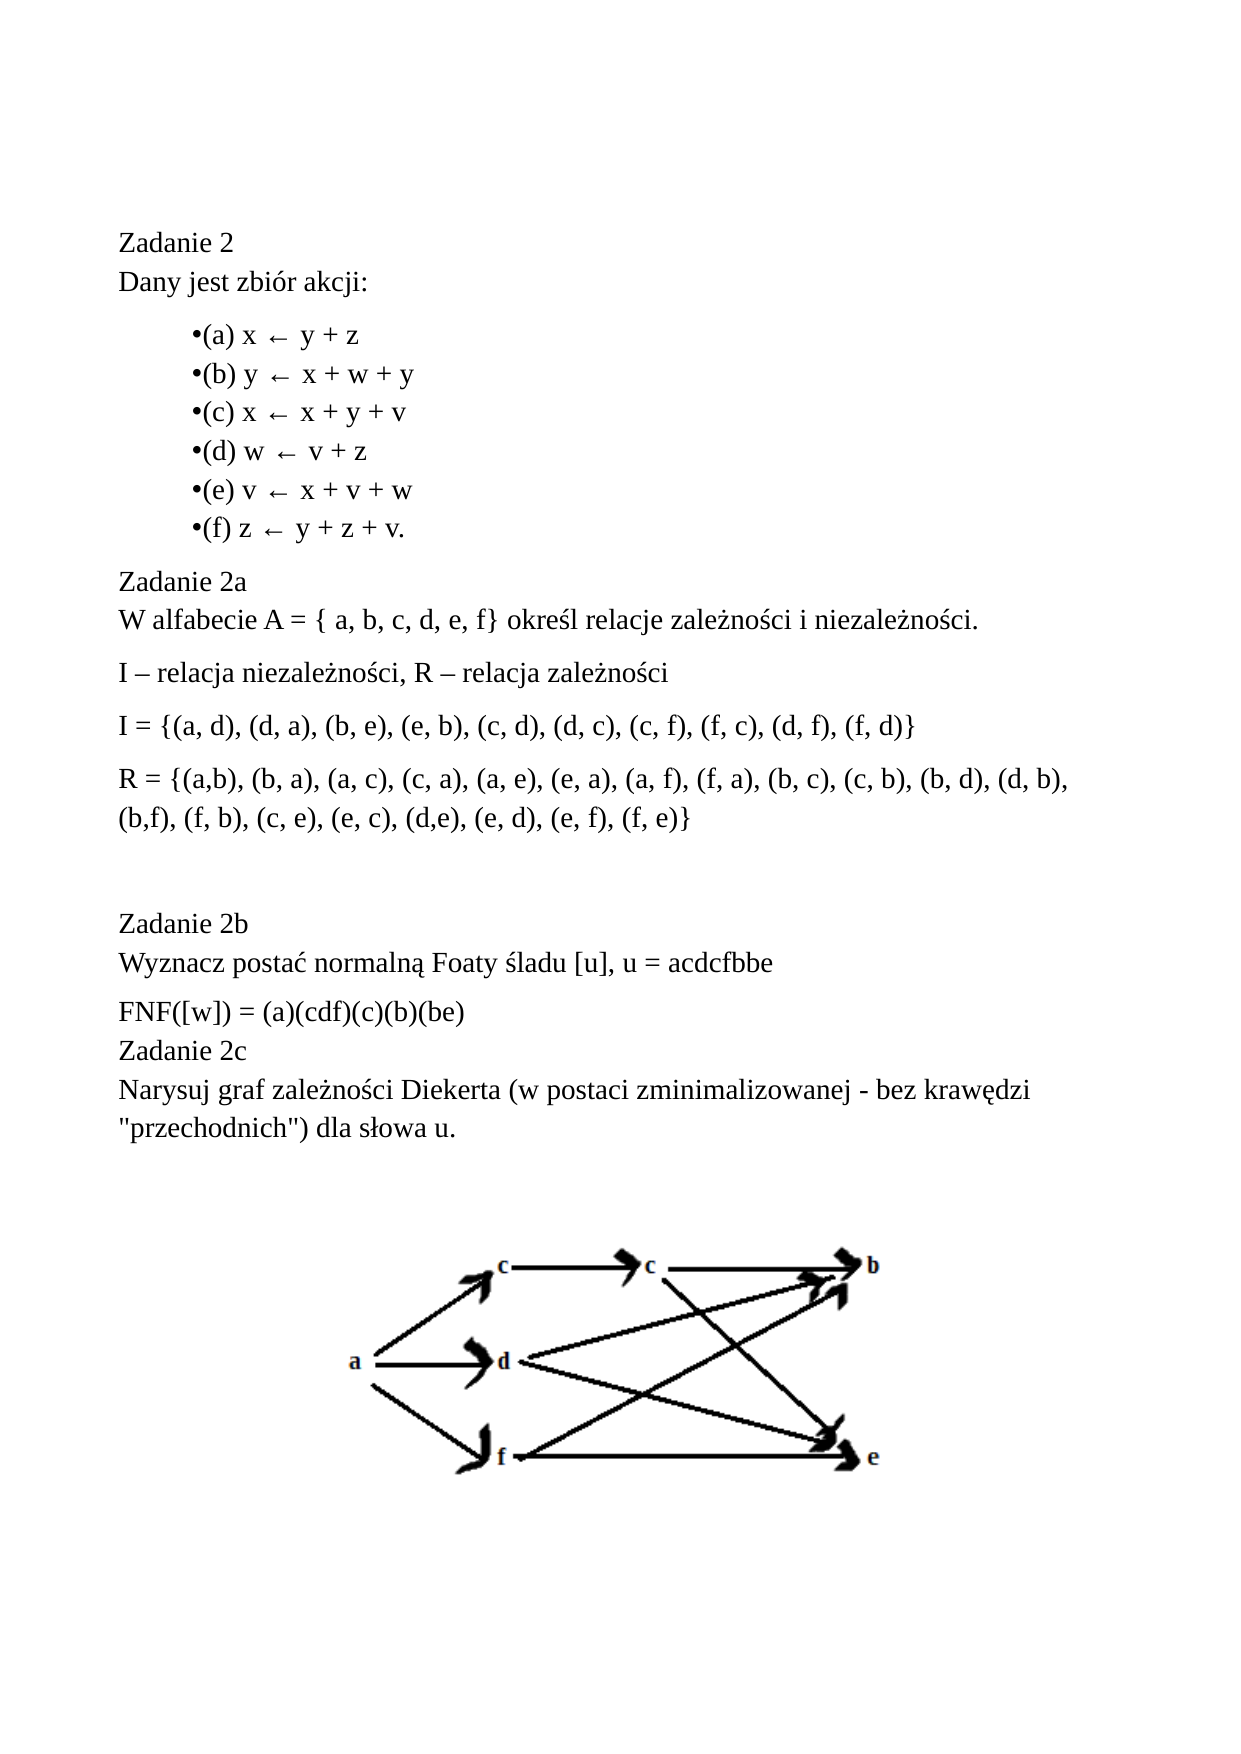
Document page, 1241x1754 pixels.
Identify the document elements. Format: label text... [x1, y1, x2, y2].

list (c) x ← x + y + v [118, 394, 1122, 428]
text I = {(a, d), (d, a), (b, e), (e, b), (c, d), (d, c), (c, f), (f, c), (d, f), (f, d)} [118, 708, 1122, 742]
text Zadanie 2c Narysuj graf zależności Diekerta (w postaci zminimalizowanej - bez krawędzi "przechodnich") dla słowa u. [118, 1033, 1122, 1144]
picture [302, 1173, 922, 1506]
list (d) w ← v + z [118, 433, 1122, 467]
text Zadanie 2 Dany jest zbiór akcji: [118, 226, 1122, 298]
list (f) z ← y + z + v. [118, 511, 1122, 544]
text I – relacja niezależności, R – relacja zależności [118, 655, 1122, 689]
text Zadanie 2a W alfabecie A = { a, b, c, d, e, f} określ relacje zależności i niezależności. [118, 564, 1122, 636]
list (e) v ← x + v + w [118, 472, 1122, 506]
text FNF([w]) = (a)(cdf)(c)(b)(be) [118, 998, 1122, 1027]
list (a) x ← y + z [118, 317, 1122, 351]
list (b) y ← x + w + y [118, 356, 1122, 389]
text R = {(a,b), (b, a), (a, c), (c, a), (a, e), (e, a), (a, f), (f, a), (b, c), (c, b), (b, d), (d, b), (b,f), (f, b), (c, e), (e, c), (d,e), (e, d), (e, f), (f, e)} [118, 762, 1122, 834]
text Zadanie 2b Wyznacz postać normalną Foaty śladu [u], u = acdcfbbe [118, 906, 1122, 978]
